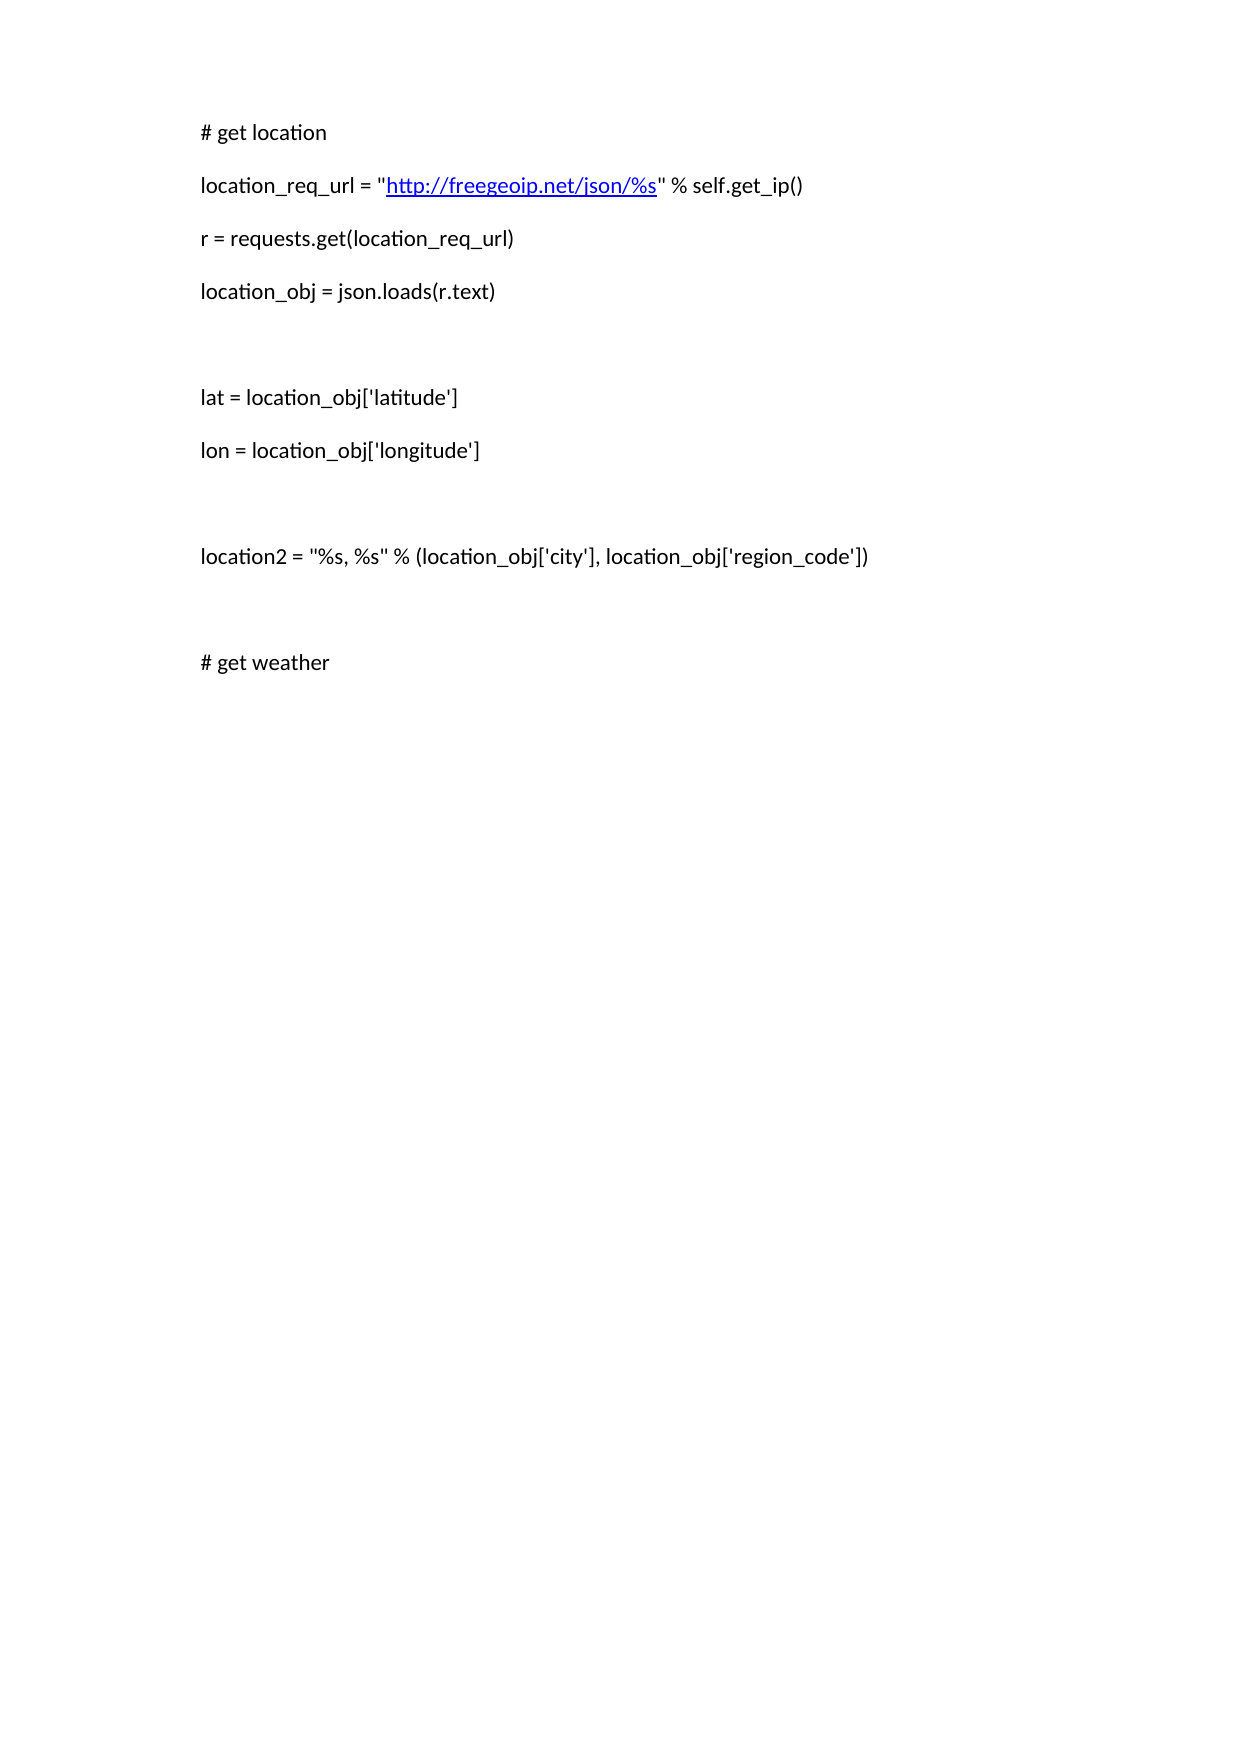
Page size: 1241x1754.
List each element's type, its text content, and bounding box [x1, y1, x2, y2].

text # get location [118, 118, 1122, 146]
text location_obj = json.loads(r.text) [118, 277, 1122, 305]
text location2 = "%s, %s" % (location_obj['city'], location_obj['region_code']) [118, 542, 1122, 570]
text lon = location_obj['longitude'] [118, 436, 1122, 464]
text # get weather [118, 648, 1122, 676]
text location_req_url = "http://freegeoip.net/json/%s" % self.get_ip() [118, 171, 1122, 199]
text r = requests.get(location_req_url) [118, 224, 1122, 252]
text lat = location_obj['latitude'] [118, 383, 1122, 411]
